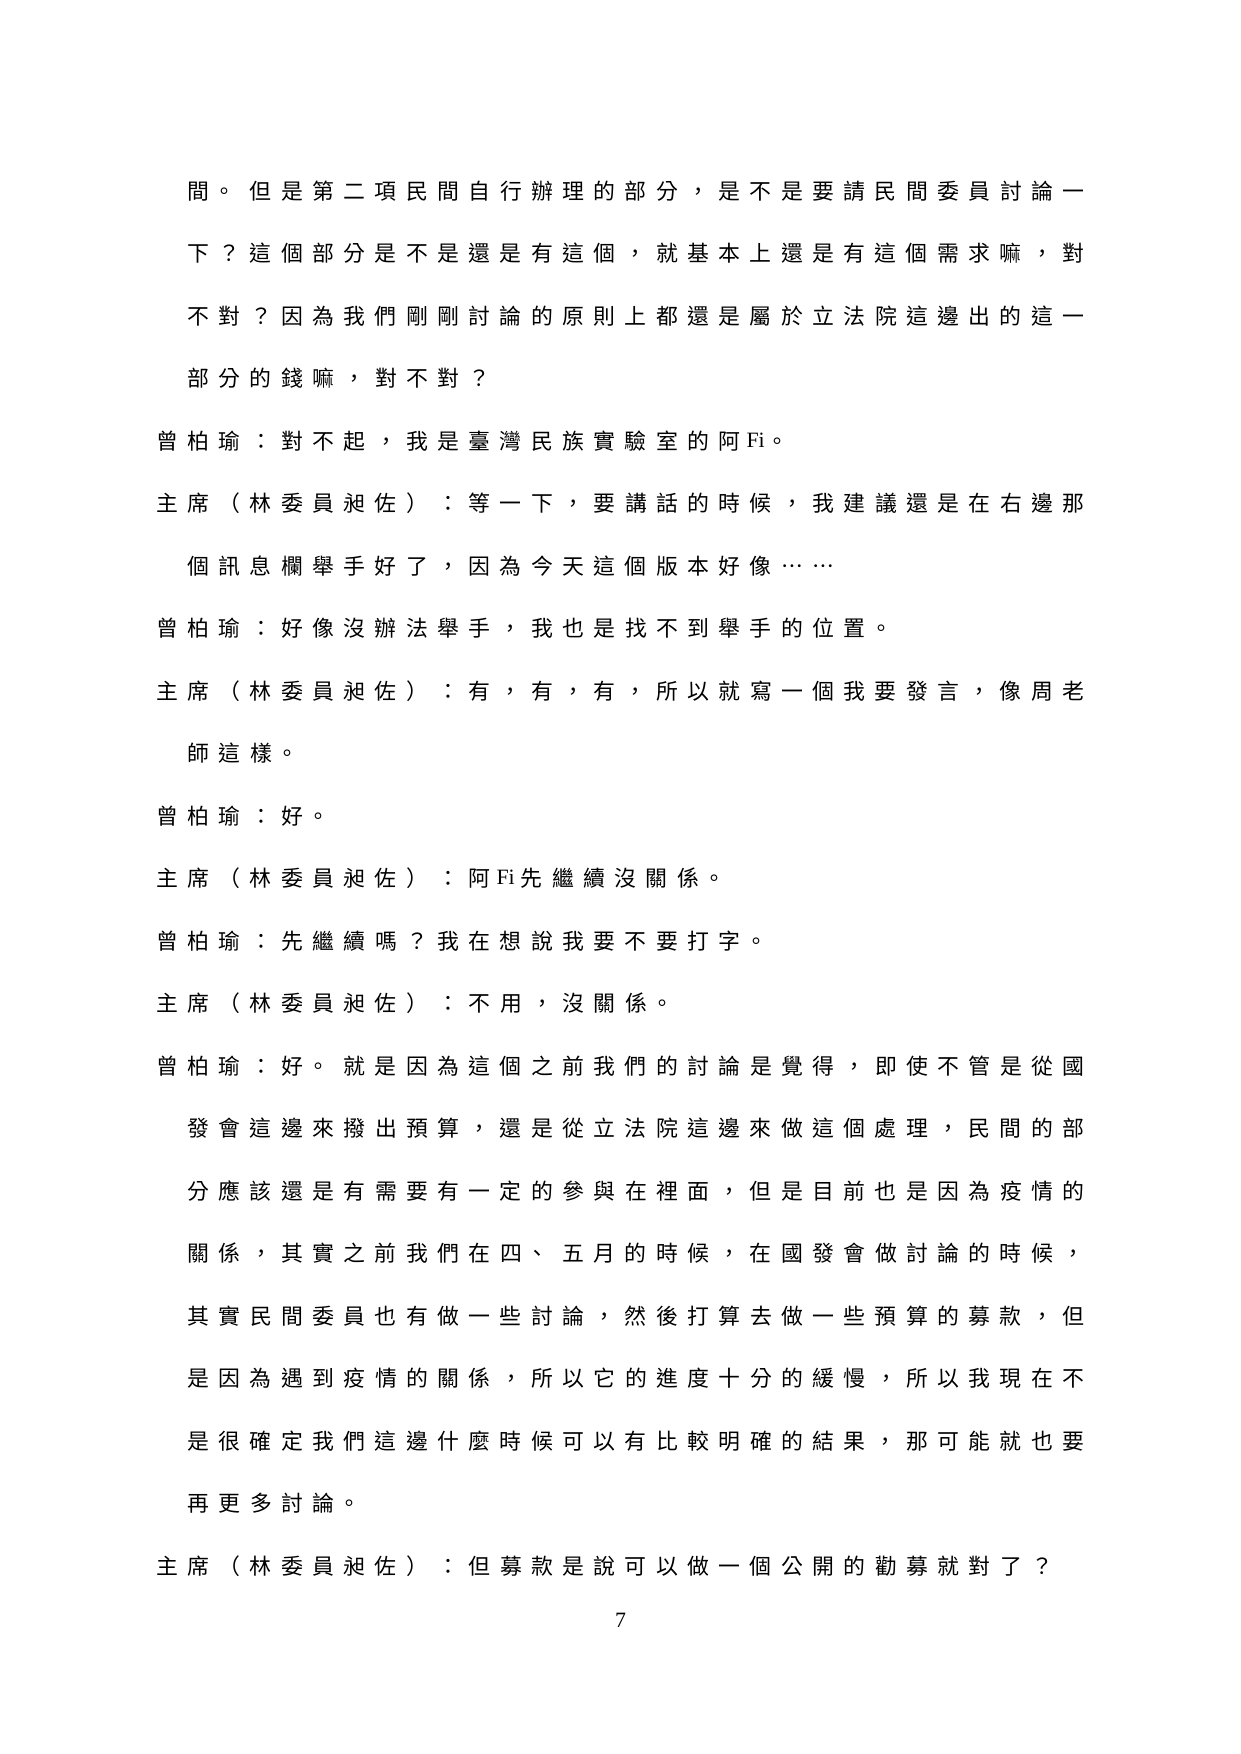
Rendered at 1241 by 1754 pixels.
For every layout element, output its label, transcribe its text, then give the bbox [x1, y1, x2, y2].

text 主席（林委員昶佐）：阿Fi先繼續沒關係。 [151, 846, 1089, 908]
text 主席（林委員昶佐）：但募款是說可以做一個公開的勸募就對了？ [151, 1533, 1089, 1596]
text 主席（林委員昶佐）：有，有，有，所以就寫一個我要發言，像周老師這樣。 [151, 658, 1089, 783]
text 主席（林委員昶佐）：不用，沒關係。 [151, 971, 1089, 1033]
text 曾柏瑜：好。 [151, 783, 1089, 846]
text 主席（林委員昶佐）：等一下，要講話的時候，我建議還是在右邊那個訊息欄舉手好了，因為今天這個版本好像…… [151, 471, 1089, 596]
text 曾柏瑜：好。就是因為這個之前我們的討論是覺得，即使不管是從國發會這邊來撥出預算，還是從立法院這邊來做這個處理，民間的部分應該還是有需要有一定的參與在裡面，但是目前也是因為疫情的關係，其實之前我們在四、五月的時候，在國發會做討論的時候，其實民間委員也有做一些討論，然後打算去做一些預算的募款，但是因為遇到疫情的關係，所以它的進度十分的緩慢，所以我現在不是很確定我們這邊什麼時候可以有比較明確的結果，那可能就也要再更多討論。 [151, 1033, 1089, 1533]
text 間。但是第二項民間自行辦理的部分，是不是要請民間委員討論一下？這個部分是不是還是有這個，就基本上還是有這個需求嘛，對不對？因為我們剛剛討論的原則上都還是屬於立法院這邊出的這一部分的錢嘛，對不對？ [151, 158, 1089, 408]
text 曾柏瑜：對不起，我是臺灣民族實驗室的阿Fi。 [151, 408, 1089, 471]
text 曾柏瑜：先繼續嗎？我在想說我要不要打字。 [151, 908, 1089, 971]
text 曾柏瑜：好像沒辦法舉手，我也是找不到舉手的位置。 [151, 596, 1089, 658]
